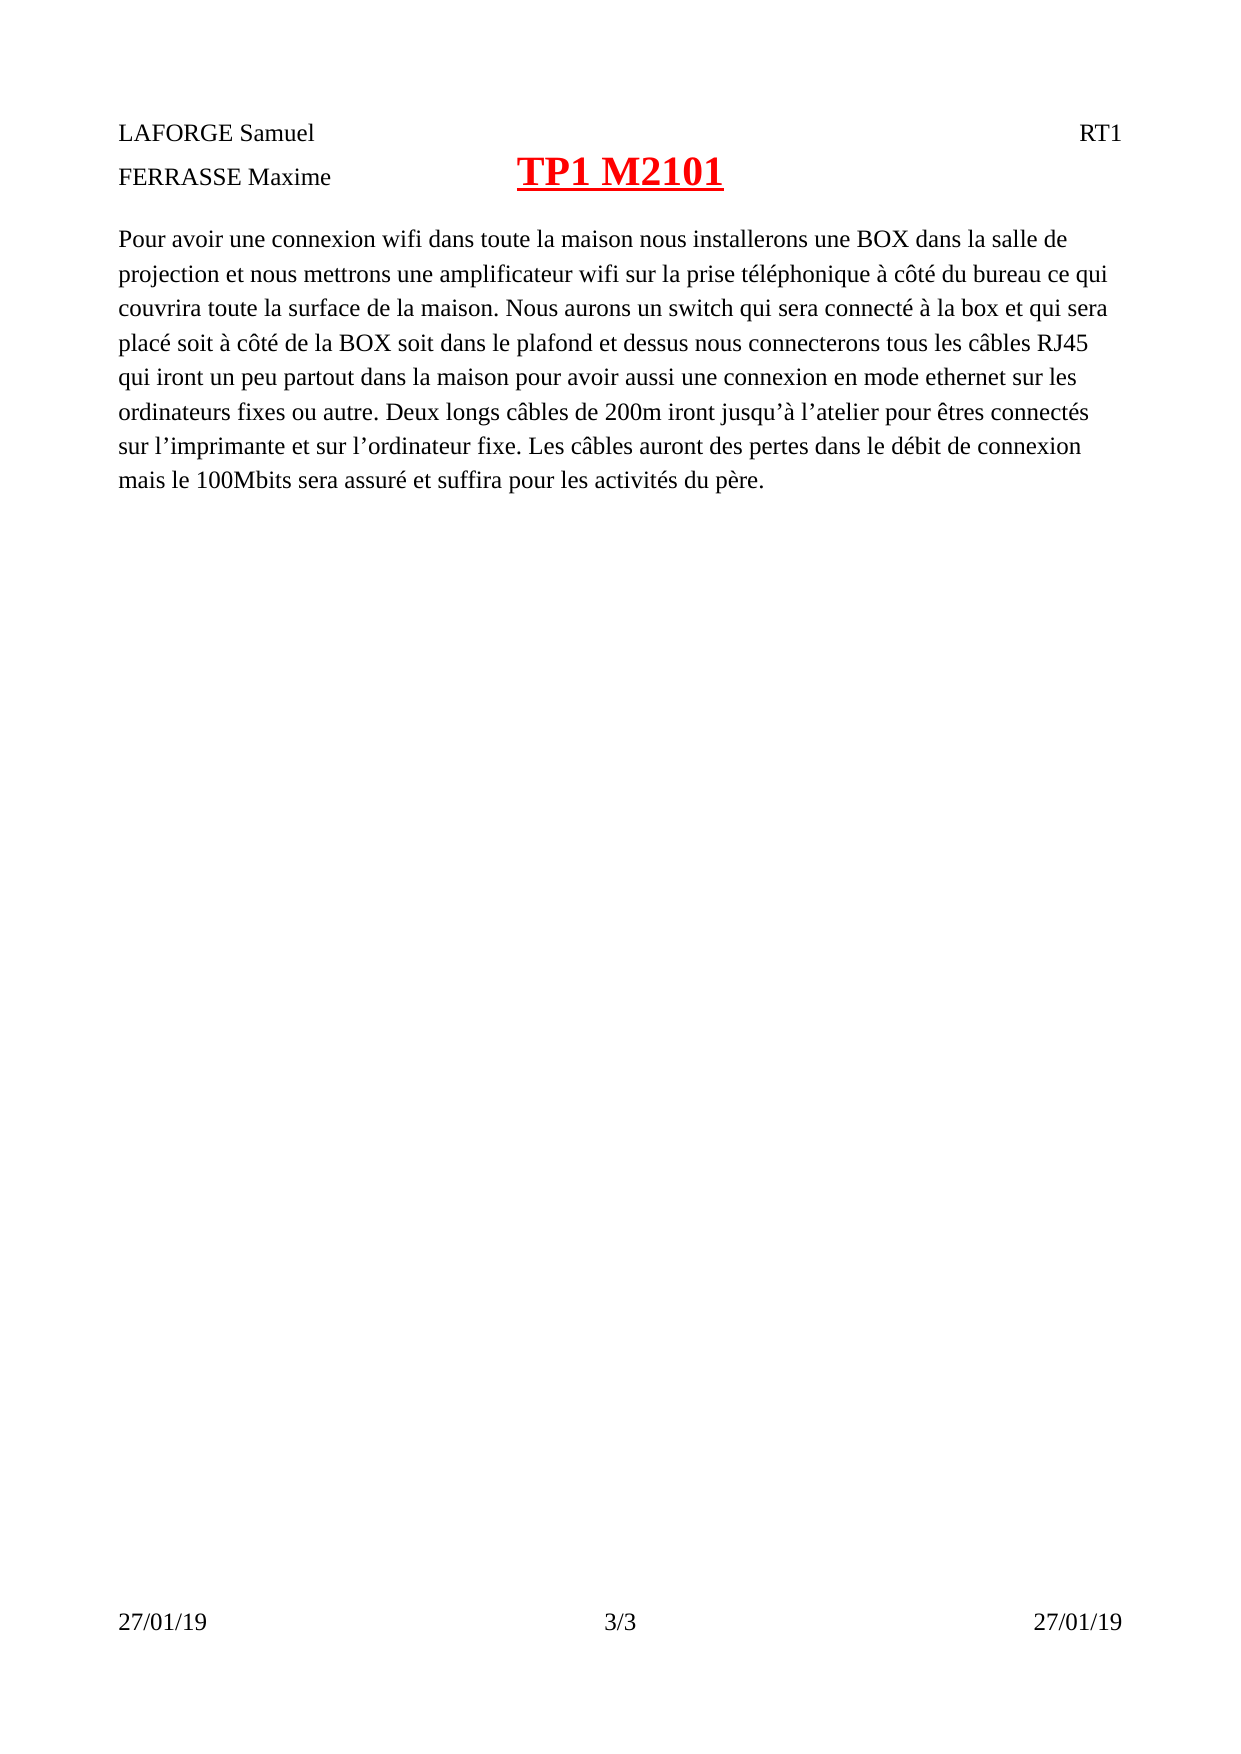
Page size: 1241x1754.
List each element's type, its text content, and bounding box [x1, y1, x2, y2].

text Pour avoir une connexion wifi dans toute la maison nous installerons une BOX dans la salle de projection et nous mettrons une amplificateur wifi sur la prise téléphonique à côté du bureau ce qui couvrira toute la surface de la maison. Nous aurons un switch qui sera connecté à la box et qui sera placé soit à côté de la BOX soit dans le plafond et dessus nous connecterons tous les câbles RJ45 qui iront un peu partout dans la maison pour avoir aussi une connexion en mode ethernet sur les ordinateurs fixes ou autre. Deux longs câbles de 200m iront jusqu’à l’atelier pour êtres connectés sur l’imprimante et sur l’ordinateur fixe. Les câbles auront des pertes dans le débit de connexion mais le 100Mbits sera assuré et suffira pour les activités du père. [118, 224, 1122, 494]
